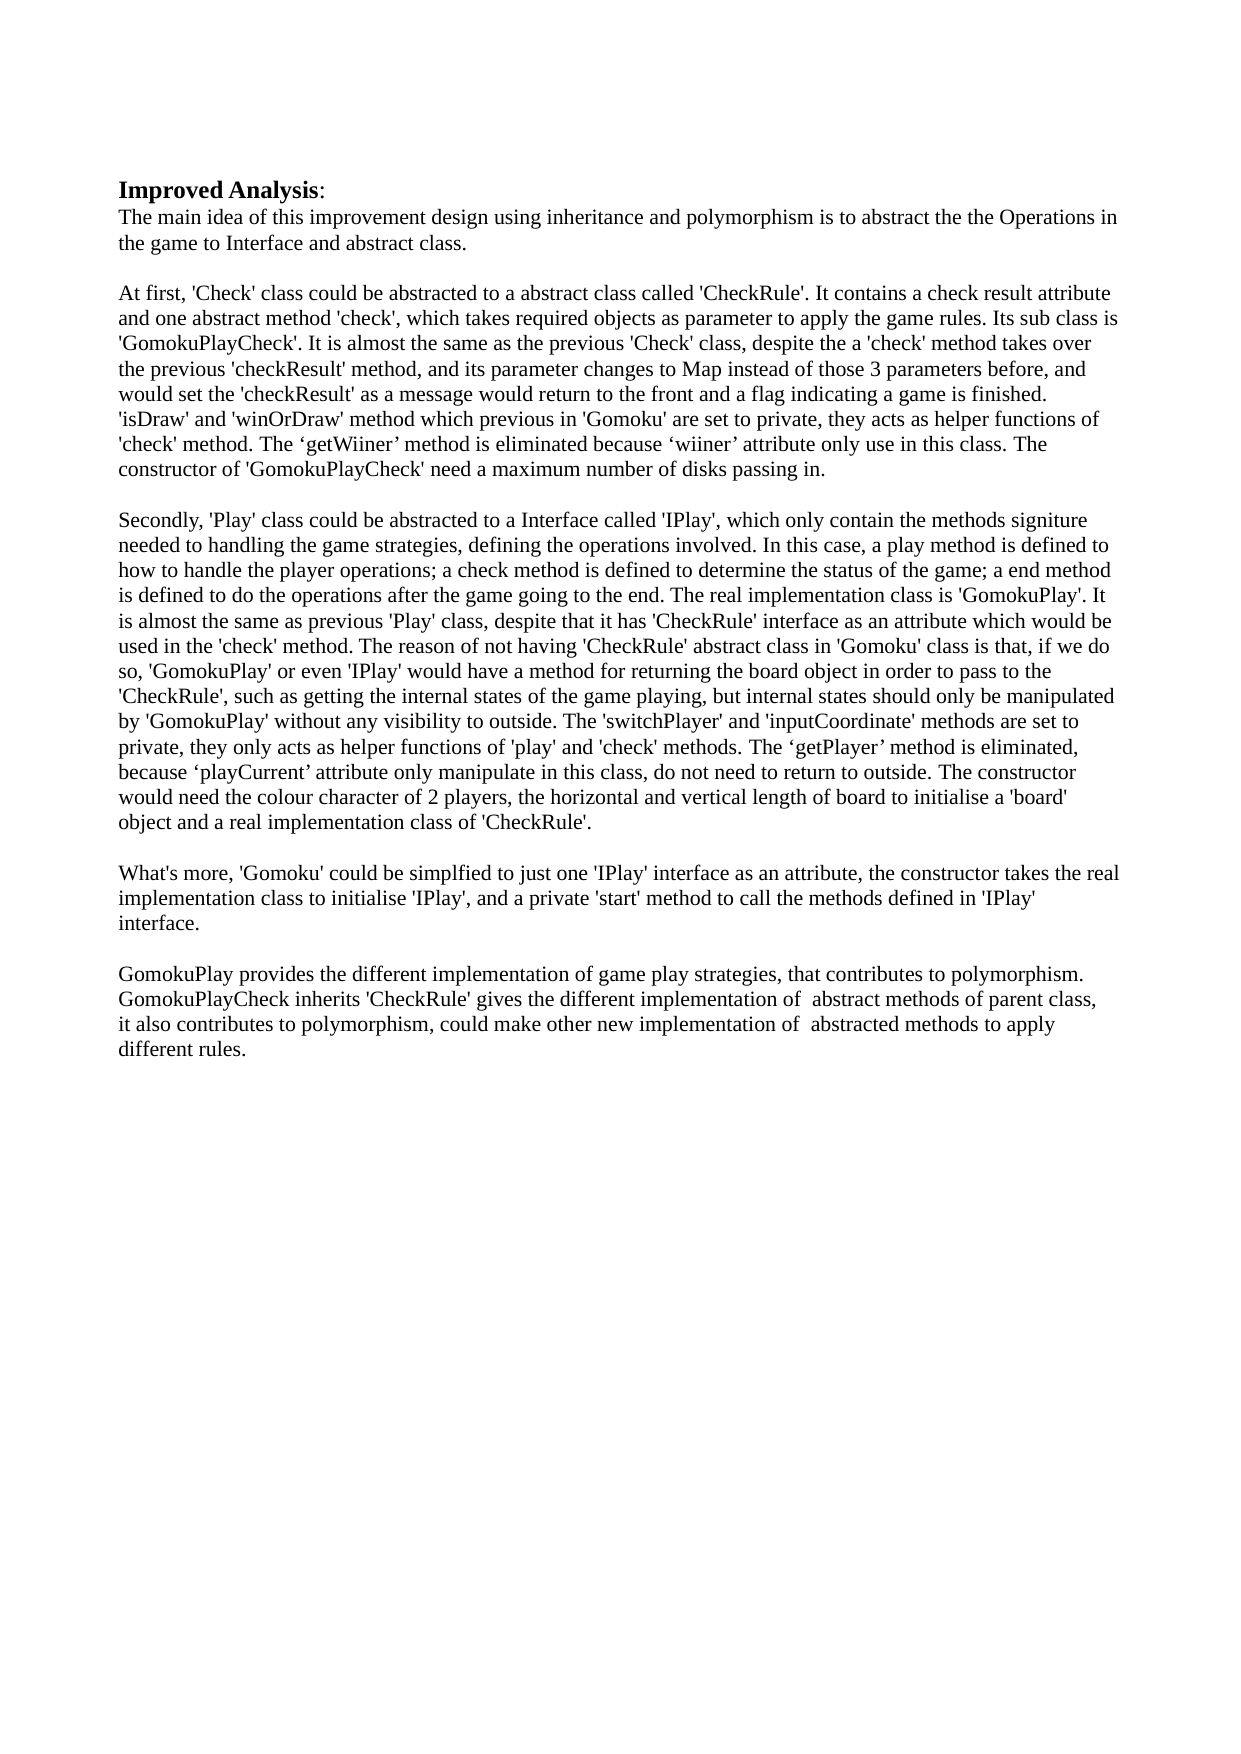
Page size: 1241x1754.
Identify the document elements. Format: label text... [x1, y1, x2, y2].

text Improved Analysis: [118, 176, 1122, 204]
text Secondly, 'Play' class could be abstracted to a Interface called 'IPlay', which only contain the methods signiture needed to handling the game strategies, defining the operations involved. In this case, a play method is defined to [118, 507, 1122, 557]
text GomokuPlayCheck inherits 'CheckRule' gives the different implementation of abstract methods of parent class, [118, 986, 1122, 1011]
text it also contributes to polymorphism, could make other new implementation of abstracted methods to apply different rules. [118, 1011, 1122, 1061]
text how to handle the player operations; a check method is defined to determine the status of the game; a end method is defined to do the operations after the game going to the end. The real implementation class is 'GomokuPlay'. It is almost the same as previous 'Play' class, despite that it has 'CheckRule' interface as an attribute which would be used in the 'check' method. The reason of not having 'CheckRule' abstract class in 'Gomoku' class is that, if we do so, 'GomokuPlay' or even 'IPlay' would have a method for returning the board object in order to pass to the 'CheckRule', such as getting the internal states of the game playing, but internal states should only be manipulated by 'GomokuPlay' without any visibility to outside. The 'switchPlayer' and 'inputCoordinate' methods are set to private, they only acts as helper functions of 'play' and 'check' methods. The ‘getPlayer’ method is eliminated, because ‘playCurrent’ attribute only manipulate in this class, do not need to return to outside. The constructor would need the colour character of 2 players, the horizontal and vertical length of board to initialise a 'board' object and a real implementation class of 'CheckRule'. [118, 557, 1122, 834]
text At first, 'Check' class could be abstracted to a abstract class called 'CheckRule'. It contains a check result attribute and one abstract method 'check', which takes required objects as parameter to apply the game rules. Its sub class is 'GomokuPlayCheck'. It is almost the same as the previous 'Check' class, despite the a 'check' method takes over the previous 'checkResult' method, and its parameter changes to Map instead of those 3 parameters before, and would set the 'checkResult' as a message would return to the front and a flag indicating a game is finished. 'isDraw' and 'winOrDraw' method which previous in 'Gomoku' are set to private, they acts as helper functions of 'check' method. The ‘getWiiner’ method is eliminated because ‘wiiner’ attribute only use in this class. The constructor of 'GomokuPlayCheck' need a maximum number of disks passing in. [118, 280, 1122, 482]
text GomokuPlay provides the different implementation of game play strategies, that contributes to polymorphism. [118, 961, 1122, 986]
text What's more, 'Gomoku' could be simplfied to just one 'IPlay' interface as an attribute, the constructor takes the real implementation class to initialise 'IPlay', and a private 'start' method to call the methods defined in 'IPlay' interface. [118, 860, 1122, 935]
text The main idea of this improvement design using inheritance and polymorphism is to abstract the the Operations in the game to Interface and abstract class. [118, 204, 1122, 255]
